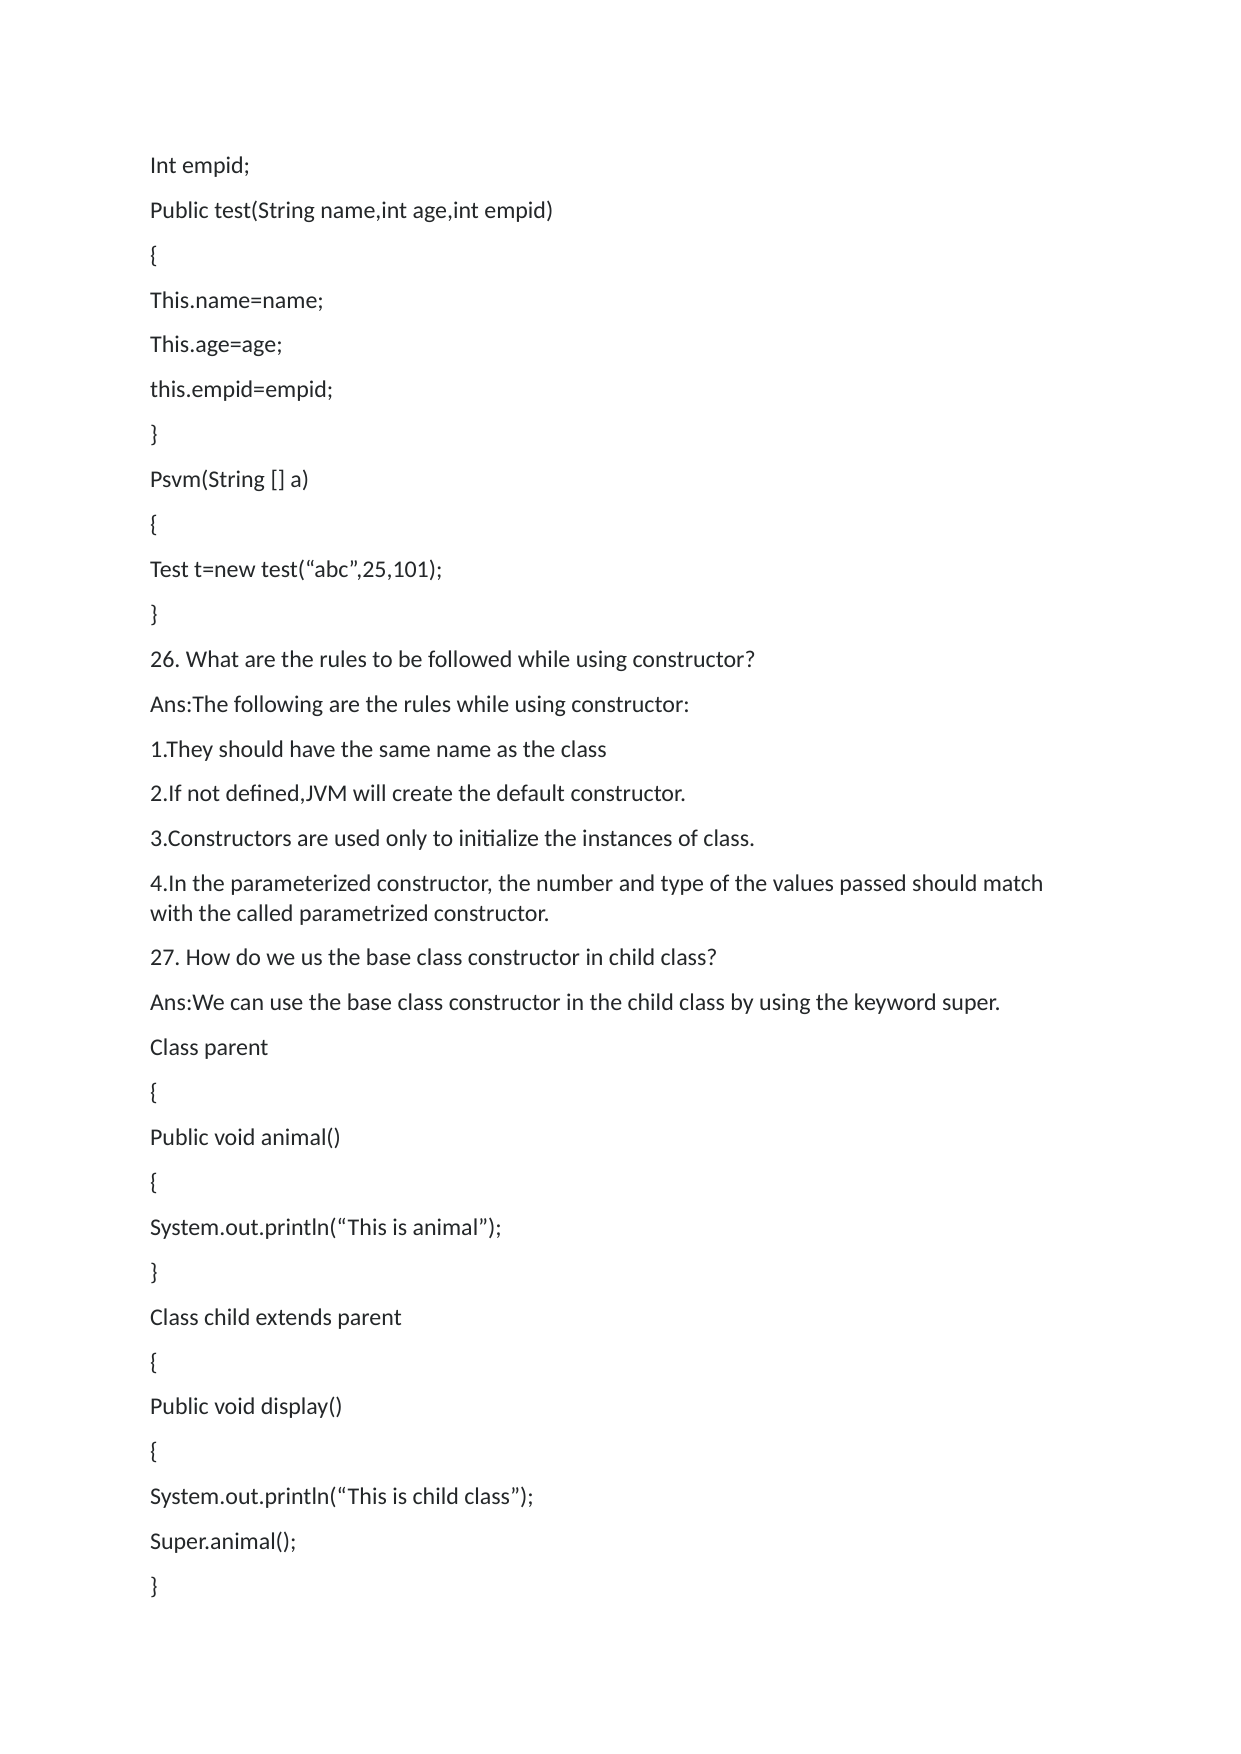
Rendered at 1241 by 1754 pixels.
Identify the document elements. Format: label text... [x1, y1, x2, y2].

text Public test(String name,int age,int empid) [150, 195, 1090, 224]
text 4.In the parameterized constructor, the number and type of the values passed should match with the called parametrized constructor. [150, 868, 1090, 927]
text { [150, 240, 1090, 269]
text 3.Constructors are used only to initialize the instances of class. [150, 823, 1090, 853]
text } [150, 599, 1090, 628]
text Psvm(String [] a) [150, 464, 1090, 493]
text Class parent [150, 1032, 1090, 1062]
text Ans:The following are the rules while using constructor: [150, 689, 1090, 718]
text Int empid; [150, 150, 1090, 179]
text Super.animal(); [150, 1526, 1090, 1555]
text Public void animal() [150, 1122, 1090, 1151]
text } [150, 419, 1090, 449]
text 26. What are the rules to be followed while using constructor? [150, 644, 1090, 673]
text Public void display() [150, 1391, 1090, 1421]
text 27. How do we us the base class constructor in child class? [150, 942, 1090, 972]
text Class child extends parent [150, 1302, 1090, 1331]
text 1.They should have the same name as the class [150, 734, 1090, 763]
text This.name=name; [150, 285, 1090, 314]
text 2.If not defined,JVM will create the default constructor. [150, 778, 1090, 808]
text { [150, 509, 1090, 538]
text Ans:We can use the base class constructor in the child class by using the keyword super. [150, 987, 1090, 1017]
text { [150, 1436, 1090, 1466]
text This.age=age; [150, 329, 1090, 359]
text } [150, 1257, 1090, 1286]
text { [150, 1077, 1090, 1106]
text Test t=new test(“abc”,25,101); [150, 554, 1090, 583]
text System.out.println(“This is animal”); [150, 1212, 1090, 1241]
text } [150, 1571, 1090, 1600]
text System.out.println(“This is child class”); [150, 1481, 1090, 1511]
text { [150, 1167, 1090, 1196]
text { [150, 1347, 1090, 1376]
text this.empid=empid; [150, 374, 1090, 404]
